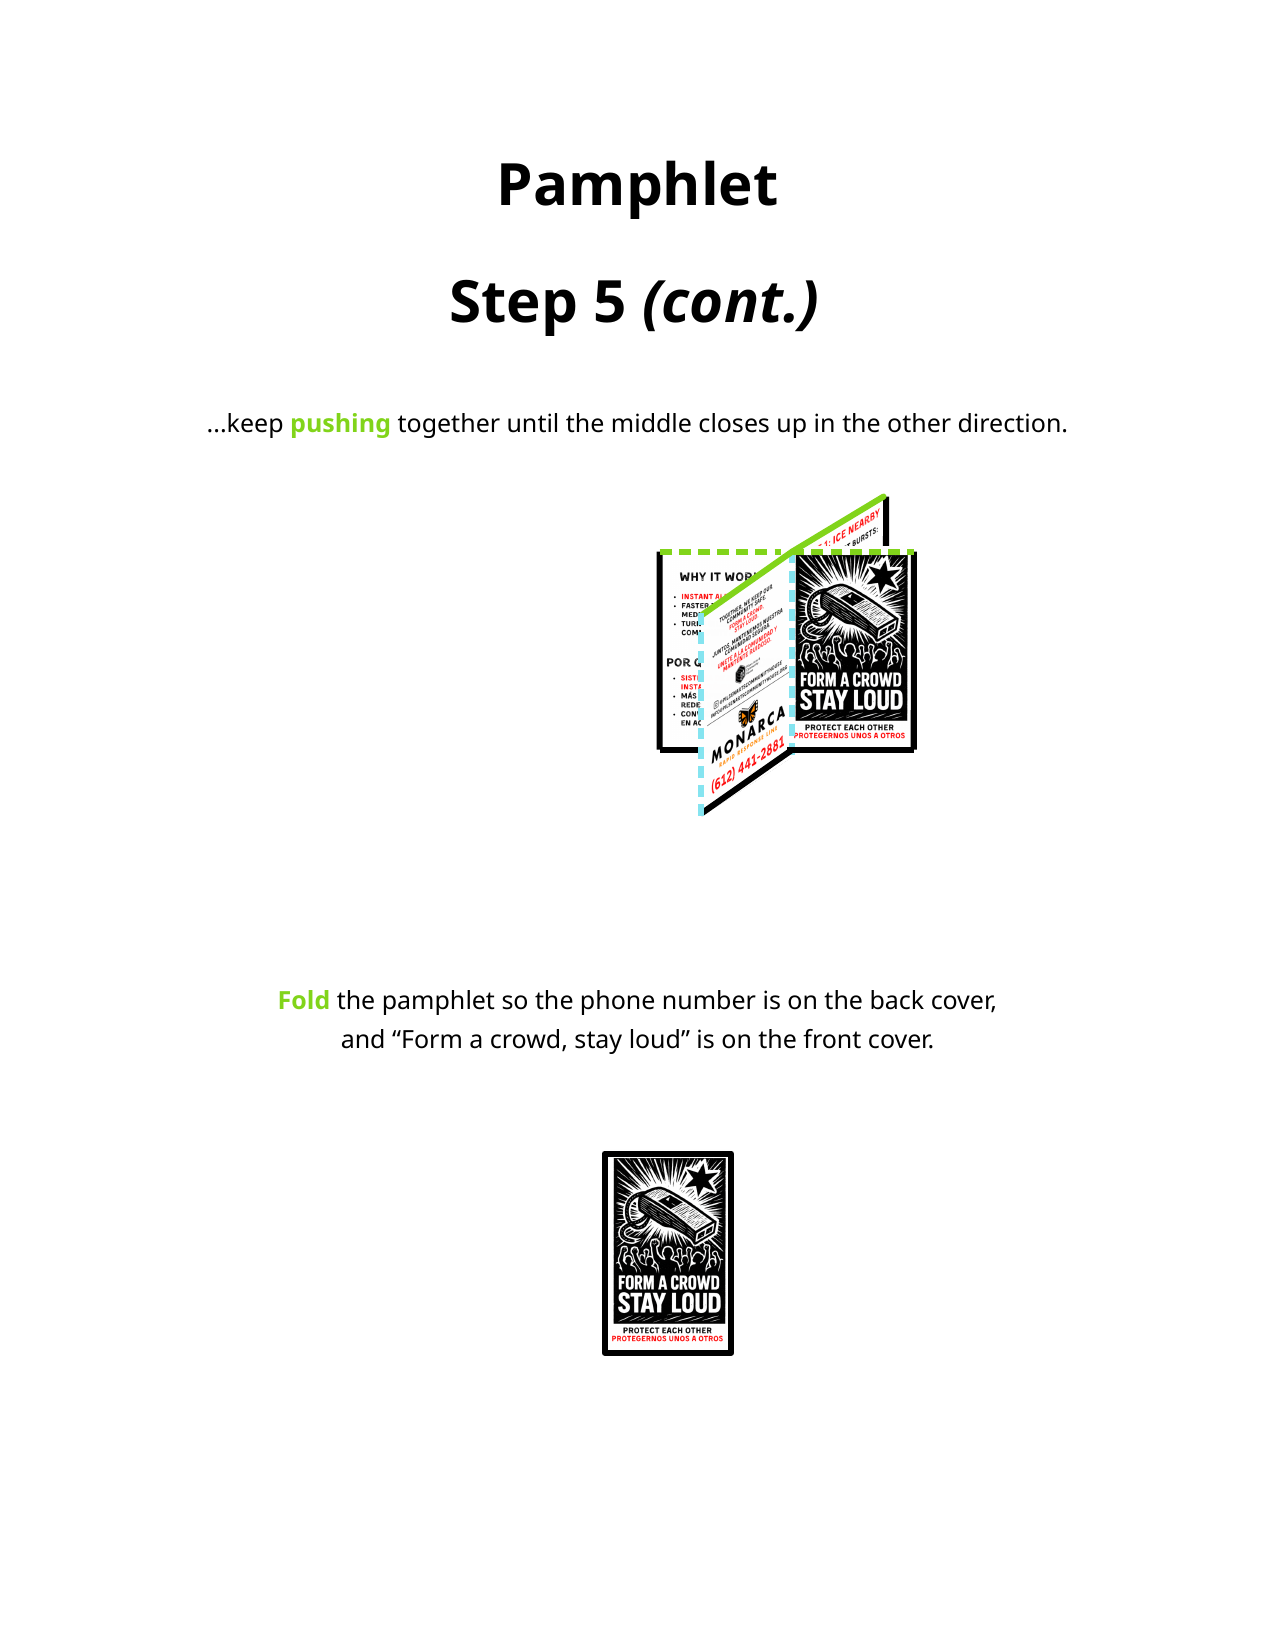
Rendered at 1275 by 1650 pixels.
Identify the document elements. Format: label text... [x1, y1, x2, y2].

title Pamphlet [118, 143, 1157, 223]
text Fold the pamphlet so the phone number is on the back cover, and “Form a crowd, stay loud” is on the front cover. [118, 982, 1157, 1056]
picture [704, 753, 887, 817]
text ...keep pushing together until the middle closes up in the other direction. [118, 406, 1157, 440]
picture [701, 502, 887, 807]
picture [792, 470, 887, 547]
title Step 5 (cont.) [118, 260, 1157, 339]
picture [701, 551, 780, 611]
